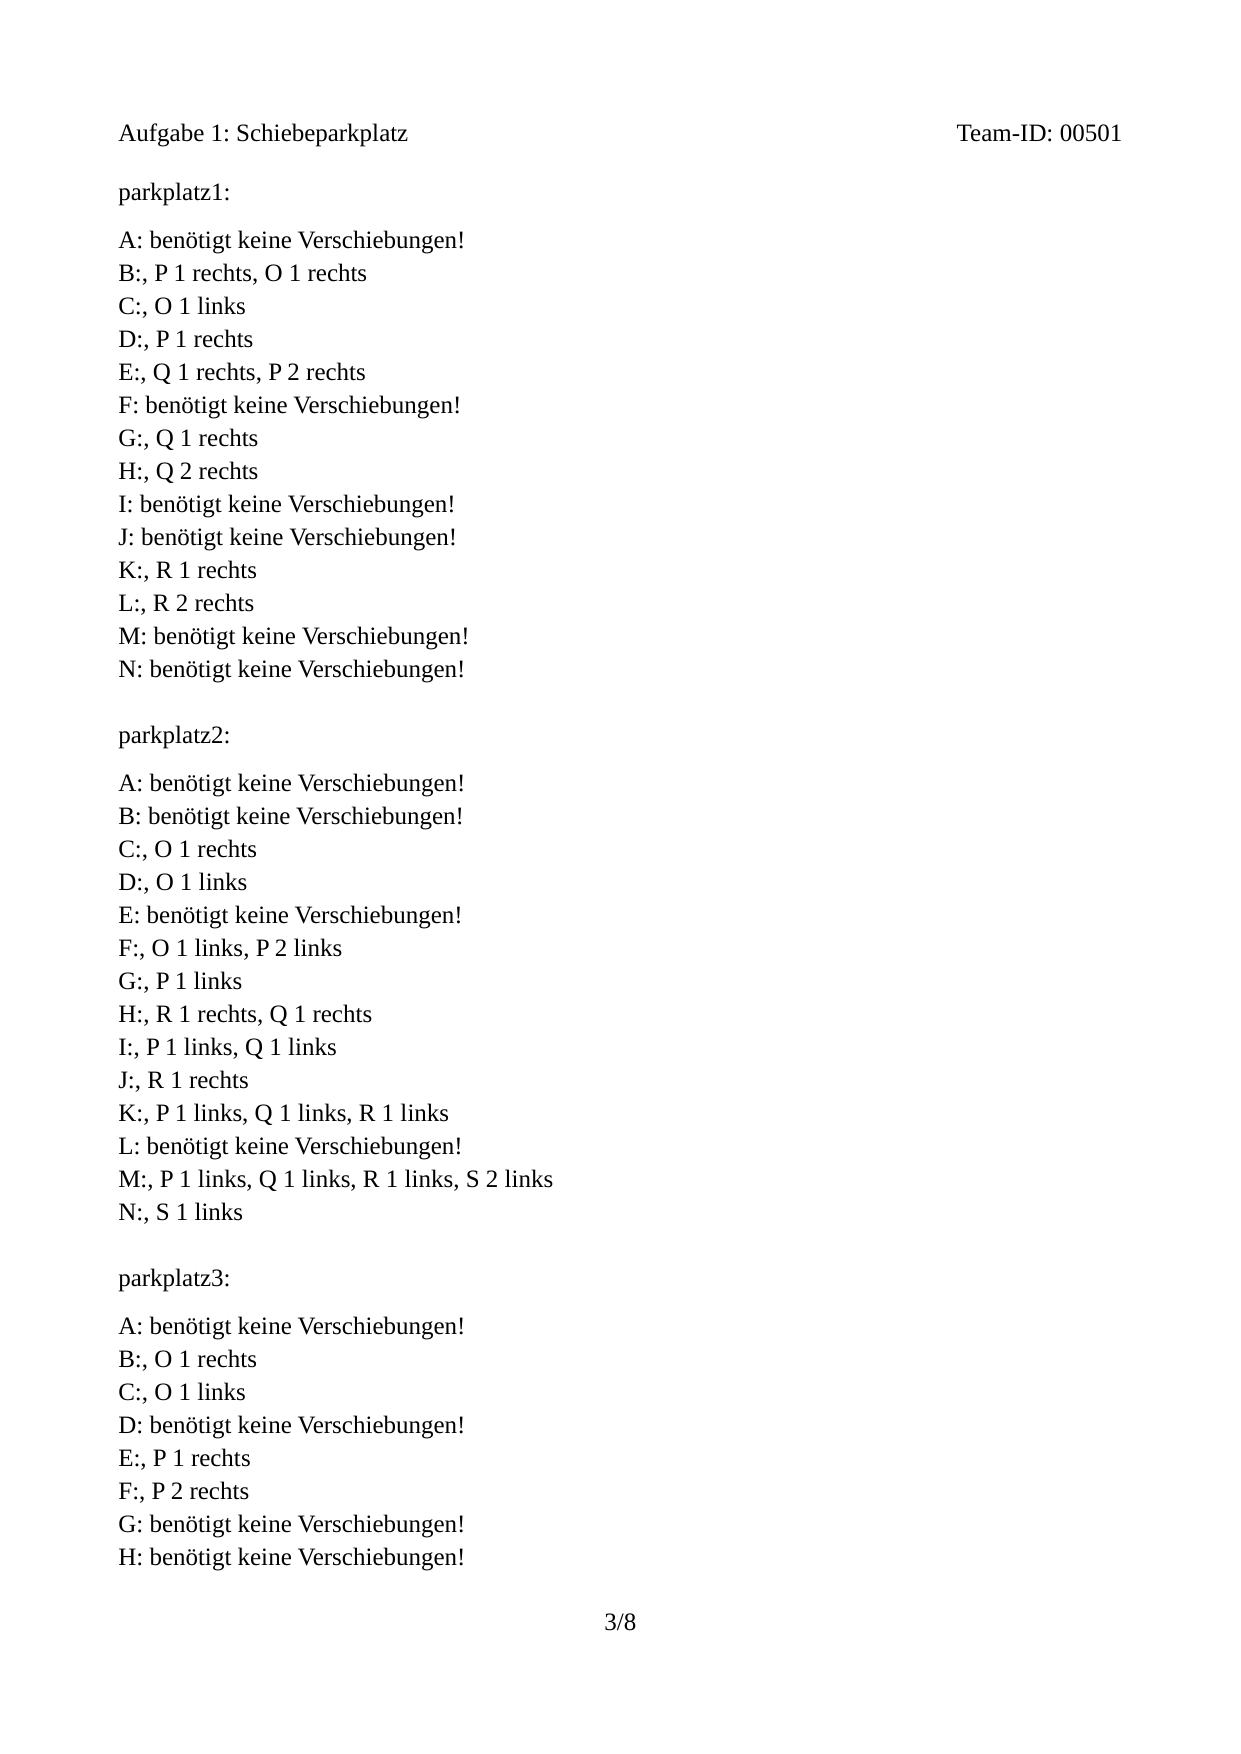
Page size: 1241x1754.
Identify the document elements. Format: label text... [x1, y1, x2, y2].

text B:, O 1 rechts [118, 1344, 1122, 1373]
text parkplatz2: [118, 720, 1122, 749]
text J:, R 1 rechts [118, 1065, 1122, 1094]
text I:, P 1 links, Q 1 links [118, 1032, 1122, 1061]
text D:, P 1 rechts [118, 324, 1122, 352]
text F:, P 2 rechts [118, 1476, 1122, 1505]
text B:, P 1 rechts, O 1 rechts [118, 258, 1122, 286]
text H:, R 1 rechts, Q 1 rechts [118, 999, 1122, 1028]
text L: benötigt keine Verschiebungen! [118, 1131, 1122, 1160]
text G: benötigt keine Verschiebungen! [118, 1509, 1122, 1538]
text D:, O 1 links [118, 867, 1122, 896]
text K:, R 1 rechts [118, 555, 1122, 584]
text C:, O 1 links [118, 1377, 1122, 1406]
text M:, P 1 links, Q 1 links, R 1 links, S 2 links [118, 1164, 1122, 1193]
text E: benötigt keine Verschiebungen! [118, 900, 1122, 929]
text M: benötigt keine Verschiebungen! [118, 621, 1122, 650]
text B: benötigt keine Verschiebungen! [118, 801, 1122, 829]
text N: benötigt keine Verschiebungen! [118, 654, 1122, 683]
text K:, P 1 links, Q 1 links, R 1 links [118, 1098, 1122, 1127]
text parkplatz3: [118, 1263, 1122, 1292]
text G:, P 1 links [118, 966, 1122, 995]
text F:, O 1 links, P 2 links [118, 933, 1122, 962]
text parkplatz1: [118, 177, 1122, 206]
text A: benötigt keine Verschiebungen! [118, 225, 1122, 253]
text G:, Q 1 rechts [118, 423, 1122, 452]
text H: benötigt keine Verschiebungen! [118, 1542, 1122, 1571]
text C:, O 1 links [118, 291, 1122, 319]
text L:, R 2 rechts [118, 588, 1122, 617]
text I: benötigt keine Verschiebungen! [118, 489, 1122, 518]
text H:, Q 2 rechts [118, 456, 1122, 484]
text J: benötigt keine Verschiebungen! [118, 522, 1122, 551]
text F: benötigt keine Verschiebungen! [118, 390, 1122, 418]
text A: benötigt keine Verschiebungen! [118, 1311, 1122, 1340]
text D: benötigt keine Verschiebungen! [118, 1410, 1122, 1439]
text C:, O 1 rechts [118, 834, 1122, 863]
text E:, Q 1 rechts, P 2 rechts [118, 357, 1122, 386]
text E:, P 1 rechts [118, 1443, 1122, 1472]
text A: benötigt keine Verschiebungen! [118, 768, 1122, 797]
text N:, S 1 links [118, 1197, 1122, 1226]
